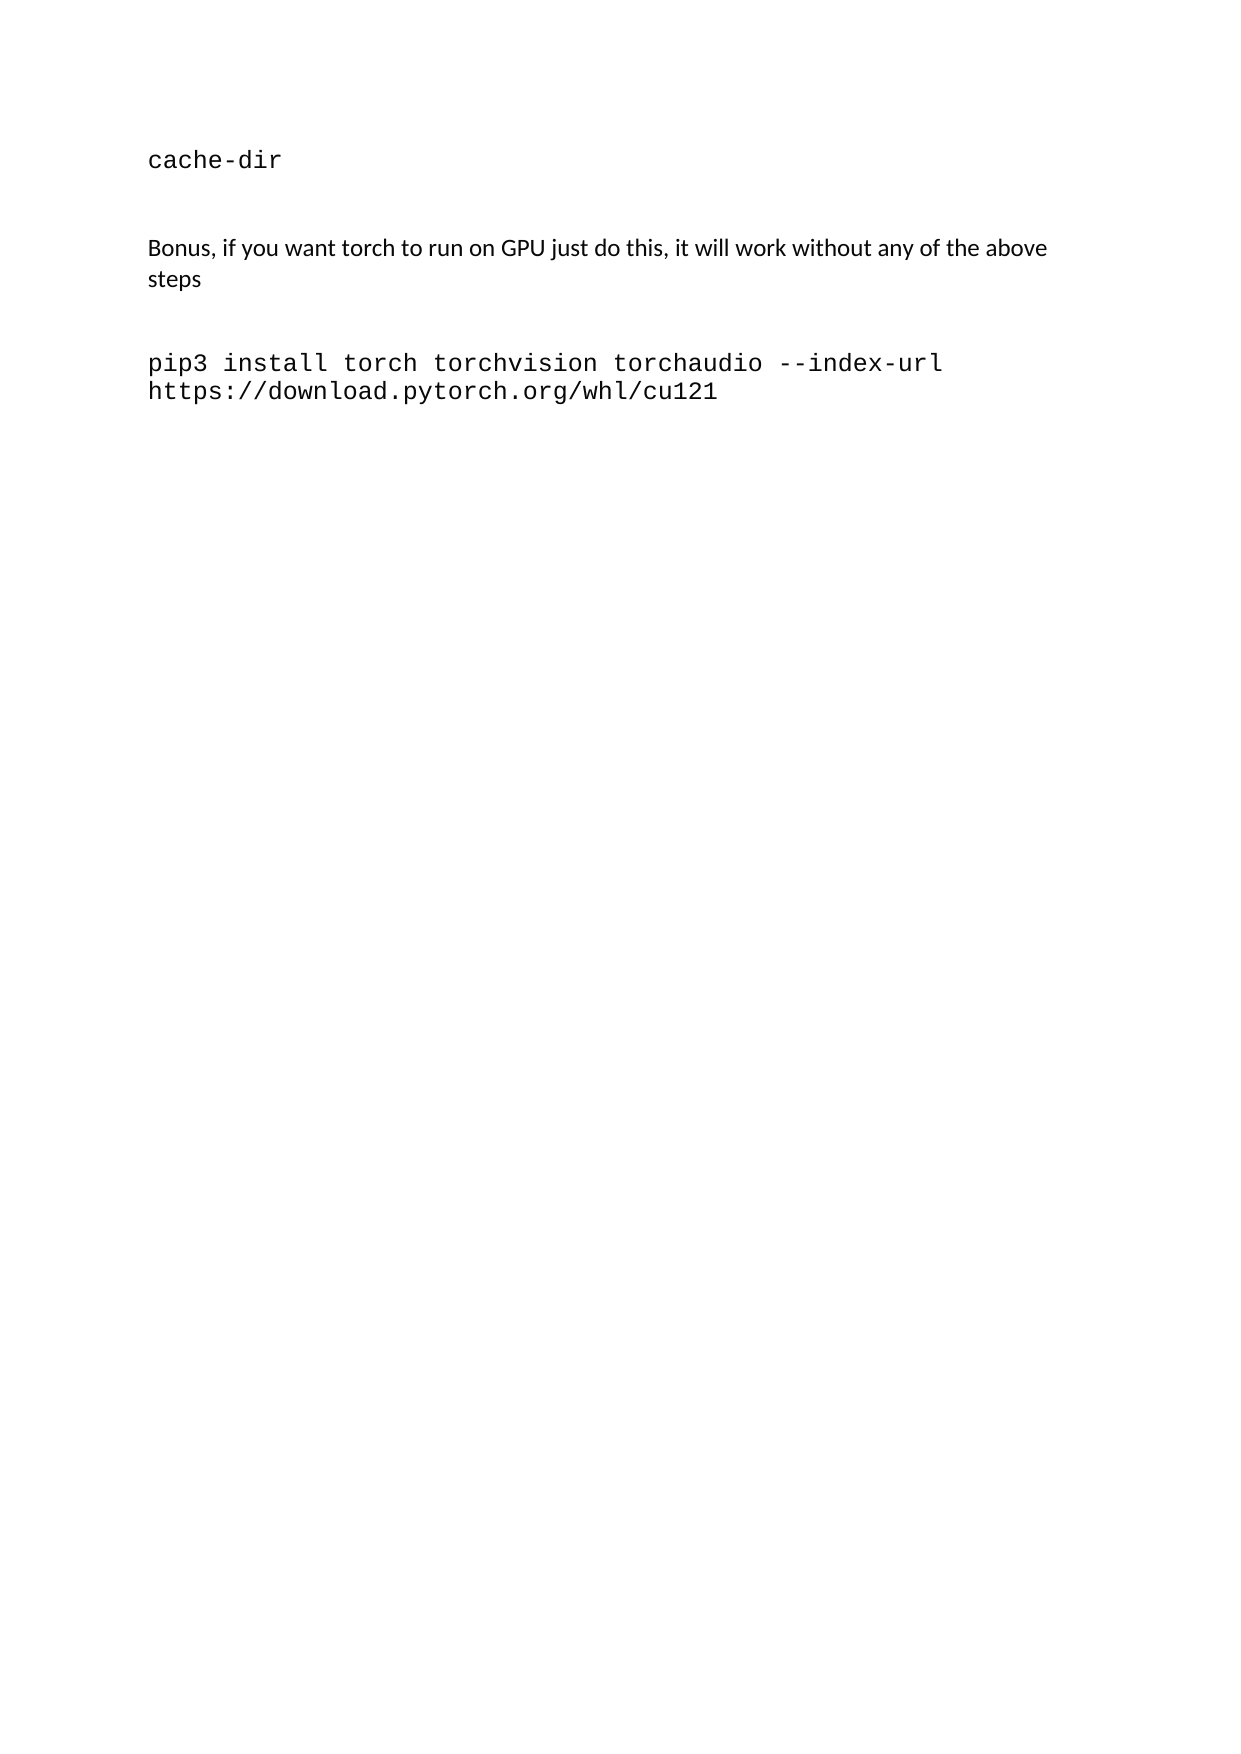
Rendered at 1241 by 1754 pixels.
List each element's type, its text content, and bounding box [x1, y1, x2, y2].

text Bonus, if you want torch to run on GPU just do this, it will work without any of the above steps [148, 233, 1093, 294]
text cache-dir [148, 148, 1093, 204]
text pip3 install torch torchvision torchaudio --index-url https://download.pytorch.org/whl/cu121 [148, 294, 1093, 407]
